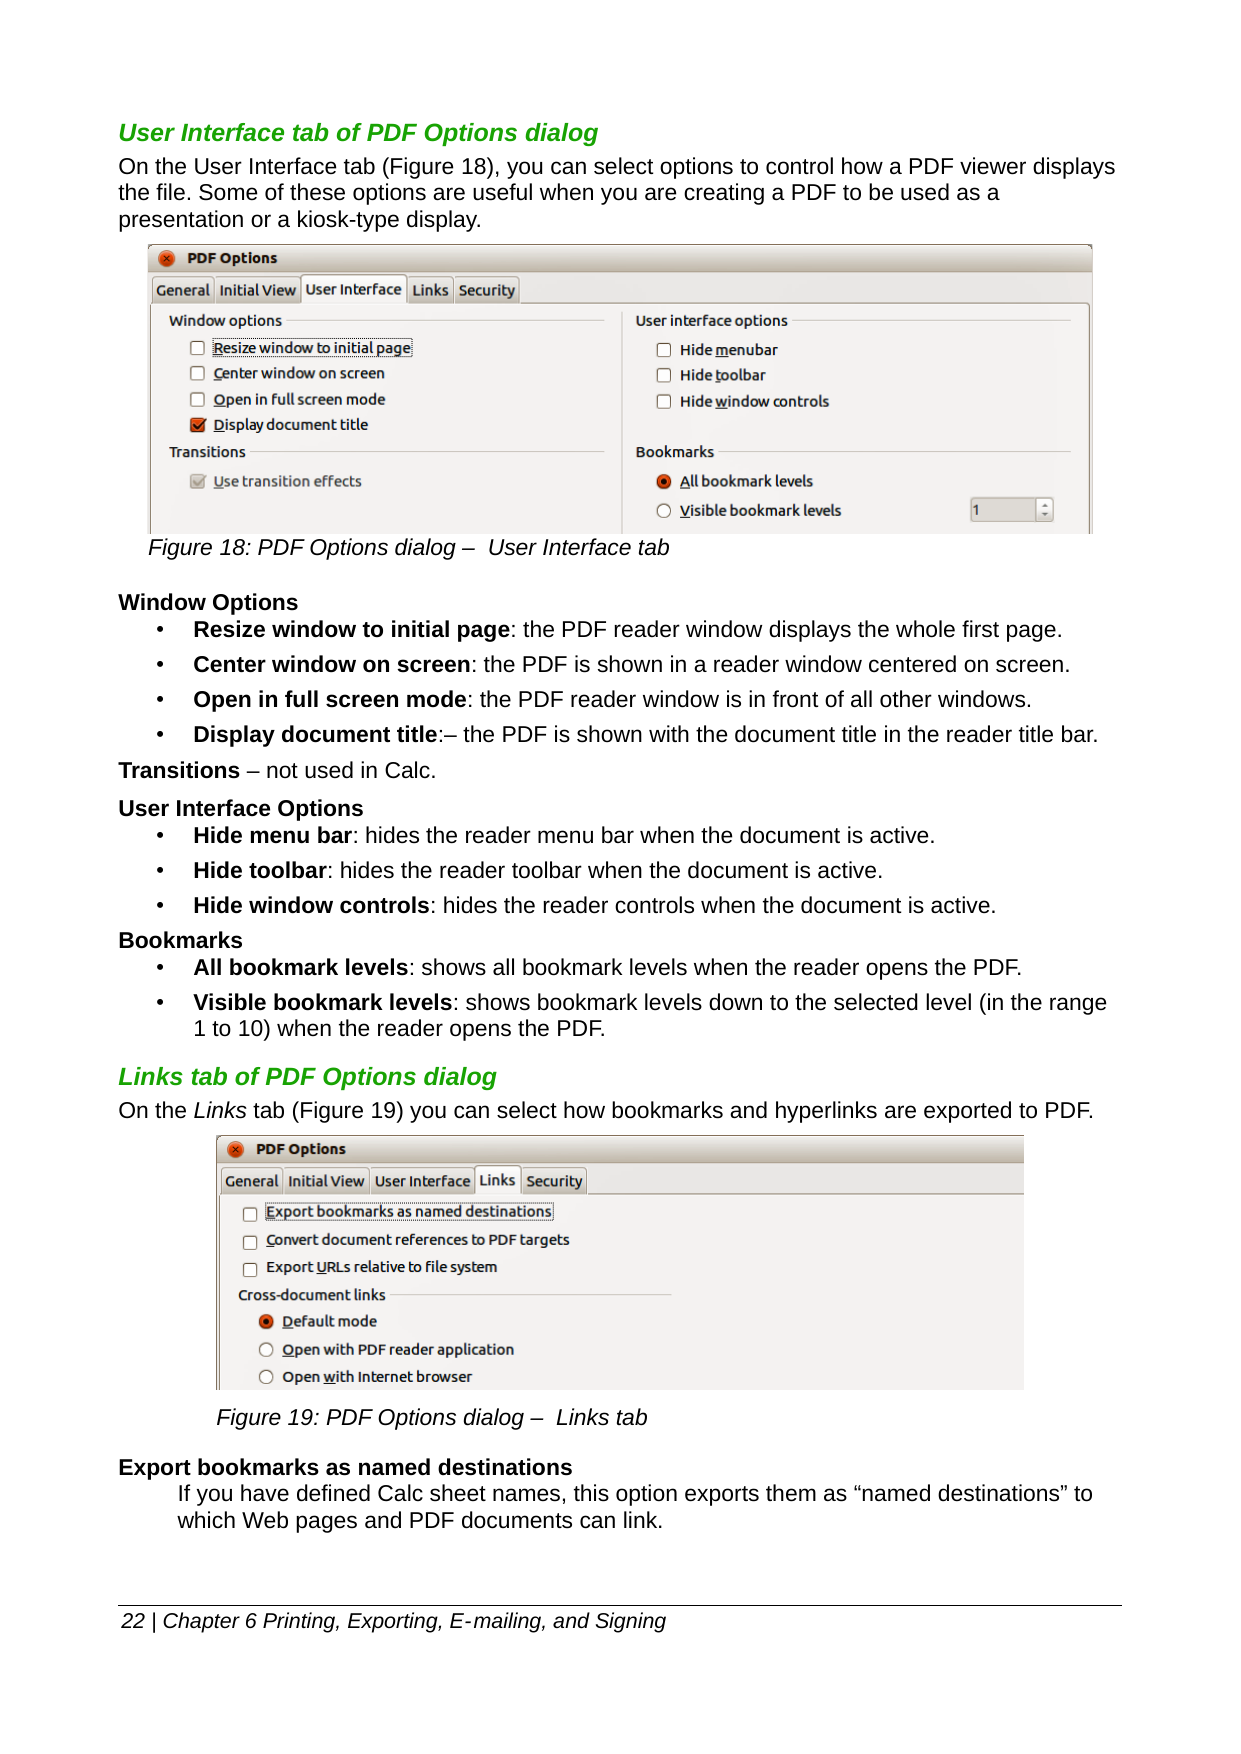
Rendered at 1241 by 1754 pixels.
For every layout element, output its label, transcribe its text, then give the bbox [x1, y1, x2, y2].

text Figure 19: PDF Options dialog – Links tab [216, 1386, 1024, 1430]
text On the User Interface tab (Figure 18), you can select options to control how a PDF viewer displays the file. Some of these options are useful when you are creating a PDF to be used as a presentation or a kiosk-type display. [118, 153, 1122, 232]
picture [147, 244, 1093, 534]
picture [216, 1135, 1024, 1386]
list Open in full screen mode: the PDF reader window is in front of all other windows. [156, 686, 1122, 712]
text Bookmarks [118, 927, 1122, 954]
subtitle Links tab of PDF Options dialog [118, 1062, 1122, 1091]
text Export bookmarks as named destinations [118, 1454, 1122, 1480]
list Hide toolbar: hides the reader toolbar when the document is active. [156, 857, 1122, 883]
list Center window on screen: the PDF is shown in a reader window centered on screen. [156, 651, 1122, 677]
list All bookmark levels: shows all bookmark levels when the reader opens the PDF. [156, 954, 1122, 980]
list Resize window to initial page: the PDF reader window displays the whole first page. [156, 616, 1122, 642]
text If you have defined Calc sheet names, this option exports them as “named destinations” to which Web pages and PDF documents can link. [177, 1480, 1122, 1533]
text Figure 18: PDF Options dialog – User Interface tab [148, 534, 1092, 560]
list Display document title:– the PDF is shown with the document title in the reader title bar. [156, 721, 1122, 748]
text User Interface Options [118, 795, 1122, 822]
subtitle User Interface tab of PDF Options dialog [118, 118, 1122, 147]
list Hide menu bar: hides the reader menu bar when the document is active. [156, 822, 1122, 848]
text On the Links tab (Figure 19) you can select how bookmarks and hyperlinks are exported to PDF. [118, 1097, 1122, 1123]
text Transitions – not used in Calc. [118, 757, 1122, 783]
text Window Options [118, 589, 1122, 616]
list Visible bookmark levels: shows bookmark levels down to the selected level (in the range 1 to 10) when the reader opens the PDF. [156, 989, 1122, 1042]
list Hide window controls: hides the reader controls when the document is active. [156, 892, 1122, 918]
